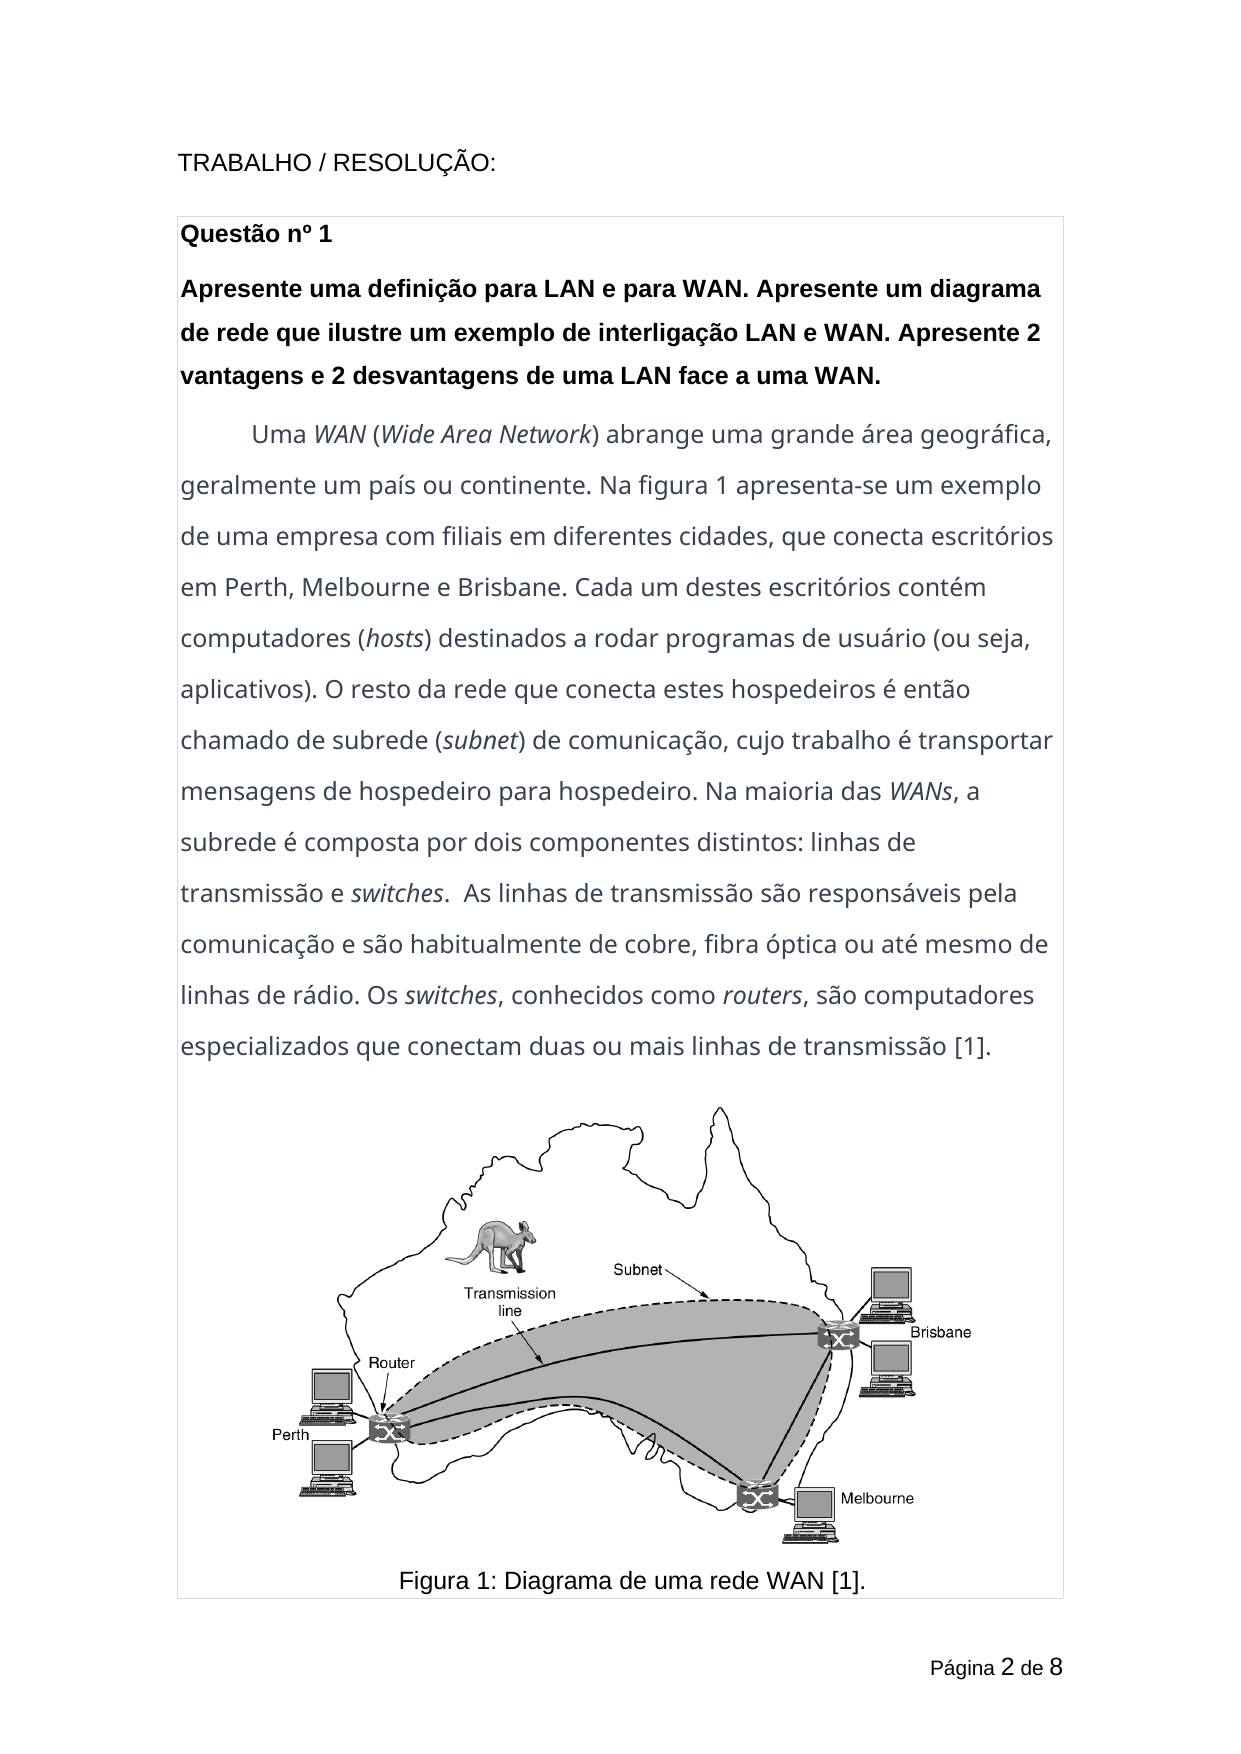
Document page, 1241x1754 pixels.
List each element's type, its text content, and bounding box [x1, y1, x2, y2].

text Questão nº 1 [178, 217, 1063, 247]
text Uma WAN (Wide Area Network) abrange uma grande área geográfica, geralmente um país ou continente. Na figura 1 apresenta-se um exemplo de uma empresa com filiais em diferentes cidades, que conecta escritórios em Perth, Melbourne e Brisbane. Cada um destes escritórios contém computadores (hosts) destinados a rodar programas de usuário (ou seja, aplicativos). O resto da rede que conecta estes hospedeiros é então chamado de subrede (subnet) de comunicação, cujo trabalho é transportar mensagens de hospedeiro para hospedeiro. Na maioria das WANs, a subrede é composta por dois componentes distintos: linhas de transmissão e switches. As linhas de transmissão são responsáveis pela comunicação e são habitualmente de cobre, fibra óptica ou até mesmo de linhas de rádio. Os switches, conhecidos como routers, são computadores especializados que conectam duas ou mais linhas de transmissão [1]. [178, 413, 1063, 1063]
text Apresente uma definição para LAN e para WAN. Apresente um diagrama de rede que ilustre um exemplo de interligação LAN e WAN. Apresente 2 vantagens e 2 desvantagens de uma LAN face a uma WAN. [178, 271, 1063, 389]
picture [260, 1092, 980, 1552]
text Figura 1: Diagrama de uma rede WAN [1]. [178, 1089, 1063, 1598]
text TRABALHO / RESOLUÇÃO: [177, 148, 1063, 176]
